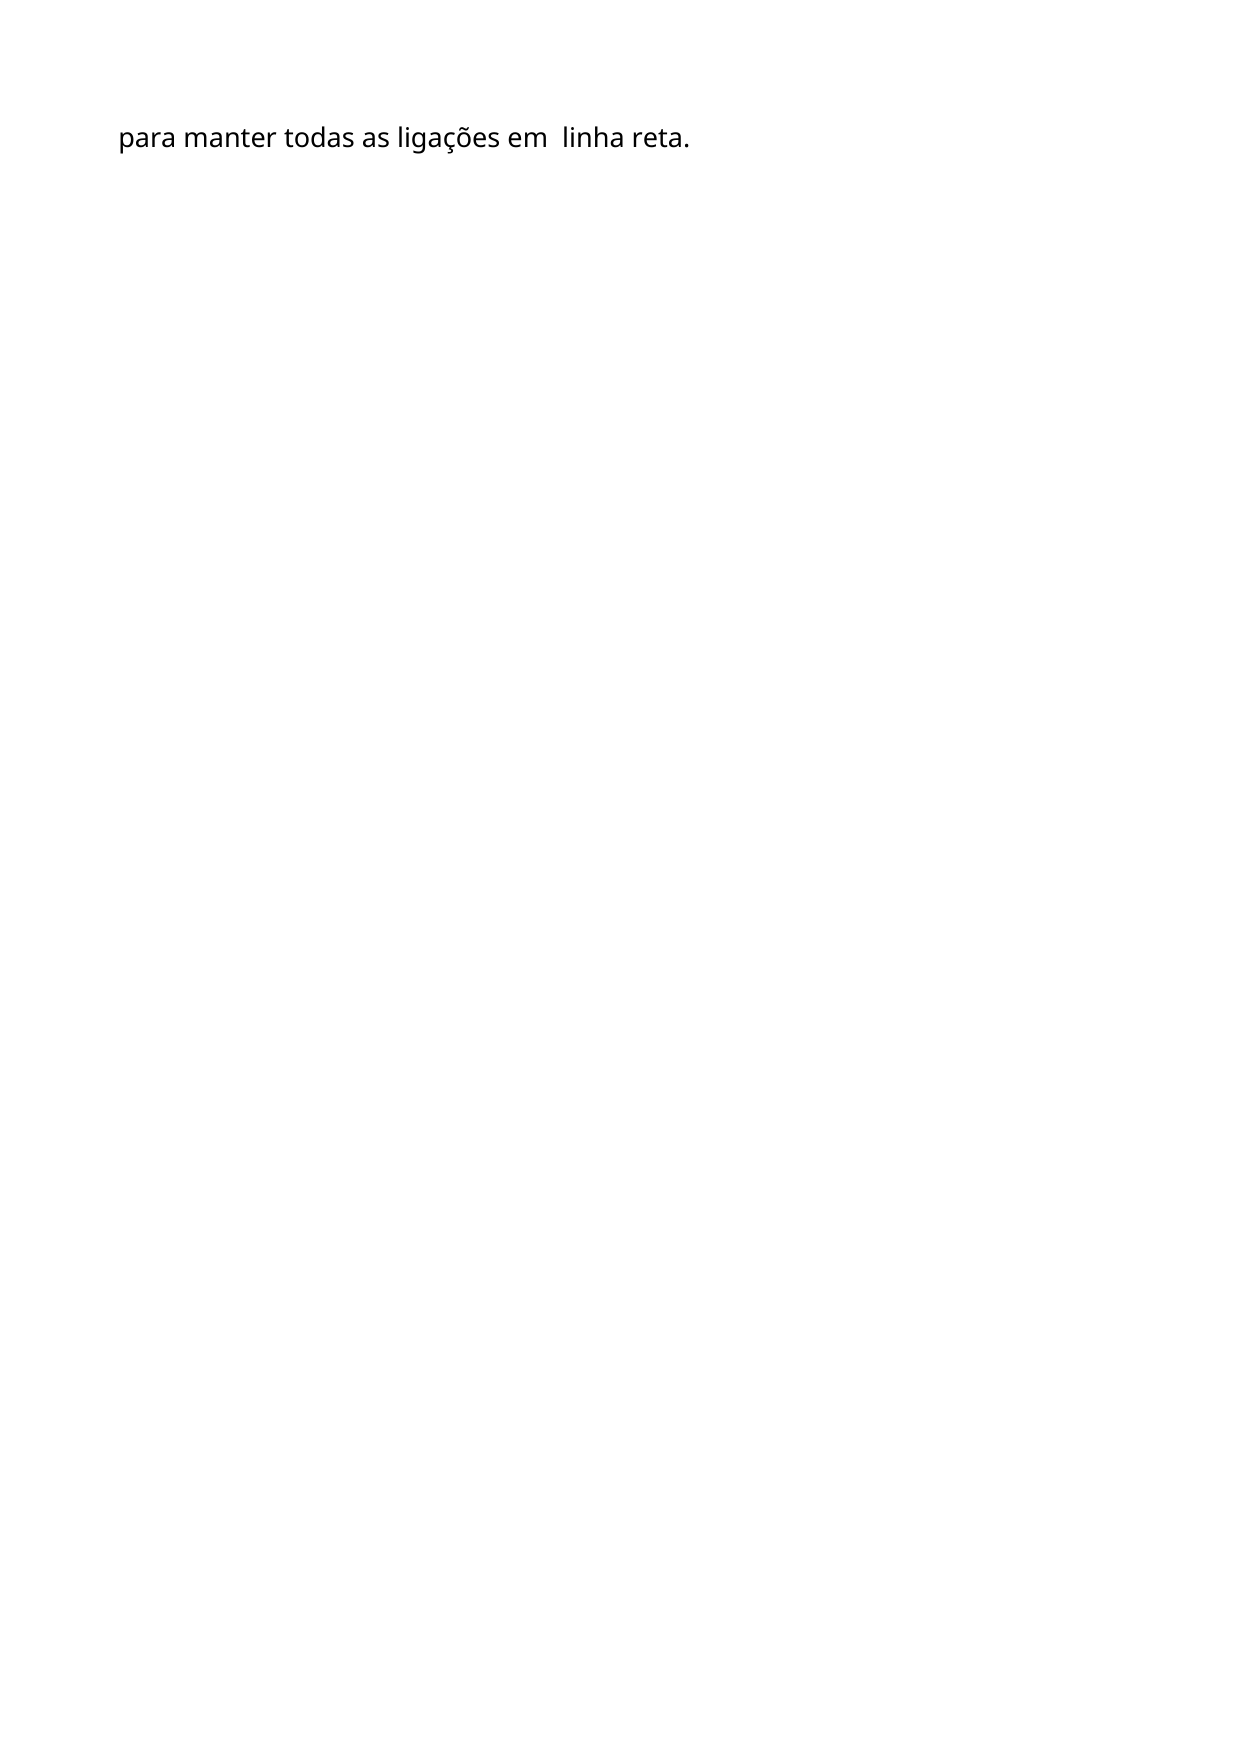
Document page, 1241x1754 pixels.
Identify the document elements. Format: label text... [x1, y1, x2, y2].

text para manter todas as ligações em linha reta. [118, 118, 1122, 155]
